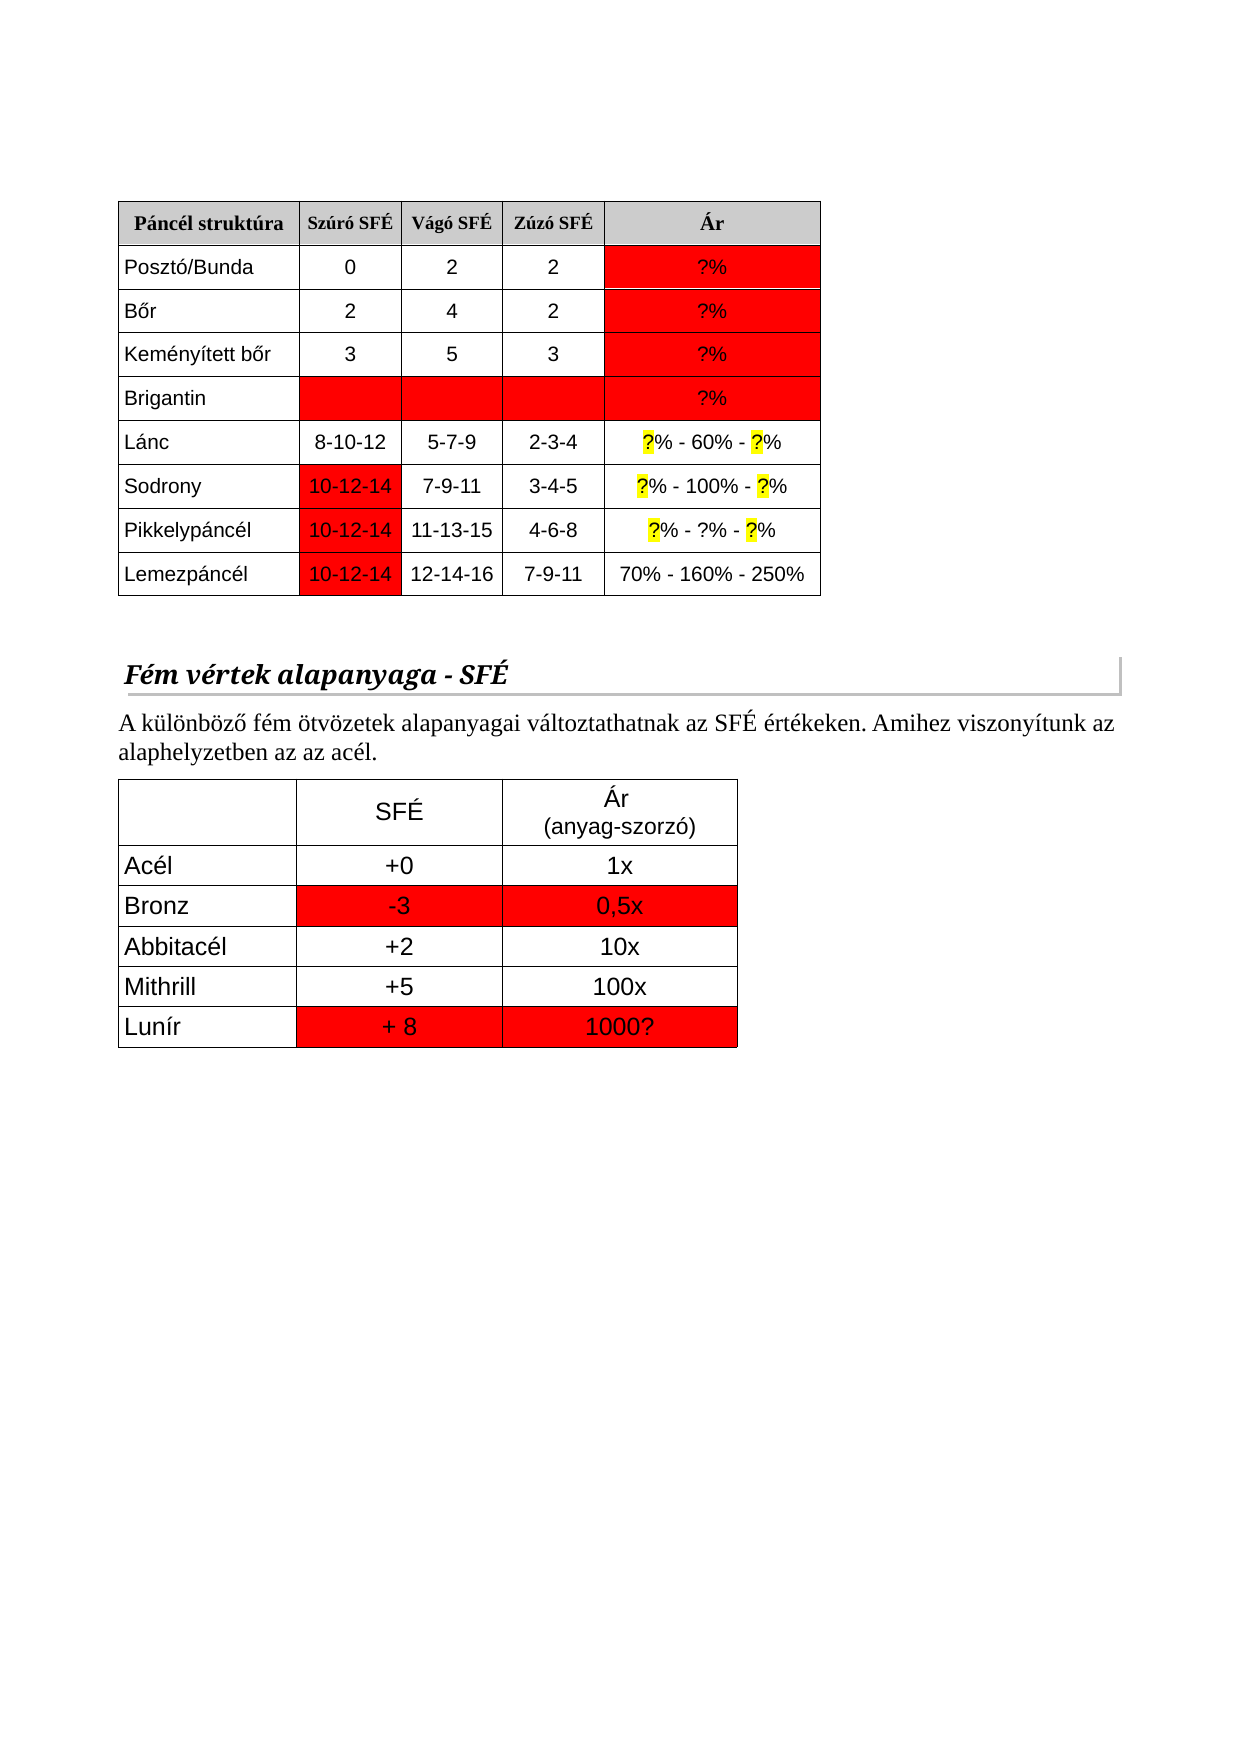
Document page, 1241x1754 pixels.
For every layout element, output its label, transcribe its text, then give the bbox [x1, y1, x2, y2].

table_cell 2 [503, 246, 604, 288]
table_cell 5 [402, 333, 502, 376]
table_cell 7-9-11 [402, 465, 502, 508]
table_header SFÉ [297, 780, 502, 845]
table_cell [300, 377, 401, 420]
table_cell ?% - 60% - ?% [605, 421, 820, 464]
table_cell Abbitacél [119, 927, 296, 966]
table_header Zúzó SFÉ [503, 202, 604, 244]
table_cell Sodrony [119, 465, 299, 508]
table_cell ?% [605, 290, 820, 332]
table_cell Mithrill [119, 967, 296, 1006]
table_cell Lunír [119, 1007, 296, 1047]
table_cell 10-12-14 [300, 465, 401, 508]
table_cell 2 [300, 290, 401, 332]
table_cell 4-6-8 [503, 509, 604, 552]
table_cell Posztó/Bunda [119, 246, 299, 288]
table_cell + 8 [297, 1007, 502, 1047]
table_cell +2 [297, 927, 502, 966]
table_cell +5 [297, 967, 502, 1006]
table_cell Lemezpáncél [119, 553, 299, 595]
table_header [119, 780, 296, 845]
table_cell 2 [503, 290, 604, 332]
table_cell 10x [503, 927, 737, 966]
table_header Ár (anyag-szorzó) [503, 780, 737, 845]
table_cell ?% [605, 246, 820, 288]
table_cell 1x [503, 846, 737, 885]
subtitle Fém vértek alapanyaga - SFÉ [124, 657, 1118, 692]
table_cell ?% - ?% - ?% [605, 509, 820, 552]
table_cell Bronz [119, 886, 296, 926]
table_cell 3-4-5 [503, 465, 604, 508]
table_cell 70% - 160% - 250% [605, 553, 820, 595]
text A különböző fém ötvözetek alapanyagai változtathatnak az SFÉ értékeken. Amihez viszonyítunk az alaphelyzetben az az acél. [118, 708, 1122, 766]
table_header Szúró SFÉ [300, 202, 401, 244]
table_cell 10-12-14 [300, 553, 401, 595]
table_cell 5-7-9 [402, 421, 502, 464]
table_cell ?% [605, 377, 820, 420]
table_cell 0,5x [503, 886, 737, 926]
table_cell 2 [402, 246, 502, 288]
table_cell 11-13-15 [402, 509, 502, 552]
table_cell 8-10-12 [300, 421, 401, 464]
table_cell 3 [300, 333, 401, 376]
table_cell 100x [503, 967, 737, 1006]
table_cell ?% [605, 333, 820, 376]
table_cell 2-3-4 [503, 421, 604, 464]
table_cell 12-14-16 [402, 553, 502, 595]
table_header Ár [605, 202, 820, 244]
table_cell 4 [402, 290, 502, 332]
table_cell Bőr [119, 290, 299, 332]
table_cell 3 [503, 333, 604, 376]
table_header Páncél struktúra [119, 202, 299, 244]
table_cell ?% - 100% - ?% [605, 465, 820, 508]
table_cell 0 [300, 246, 401, 288]
table_cell 7-9-11 [503, 553, 604, 595]
table_cell Lánc [119, 421, 299, 464]
table_cell 10-12-14 [300, 509, 401, 552]
table_cell +0 [297, 846, 502, 885]
table_cell [402, 377, 502, 420]
table_cell -3 [297, 886, 502, 926]
table_cell Pikkelypáncél [119, 509, 299, 552]
table_cell Acél [119, 846, 296, 885]
table_cell Brigantin [119, 377, 299, 420]
table_cell Keményített bőr [119, 333, 299, 376]
table_cell [503, 377, 604, 420]
table_header Vágó SFÉ [402, 202, 502, 244]
table_cell 1000? [503, 1007, 737, 1047]
